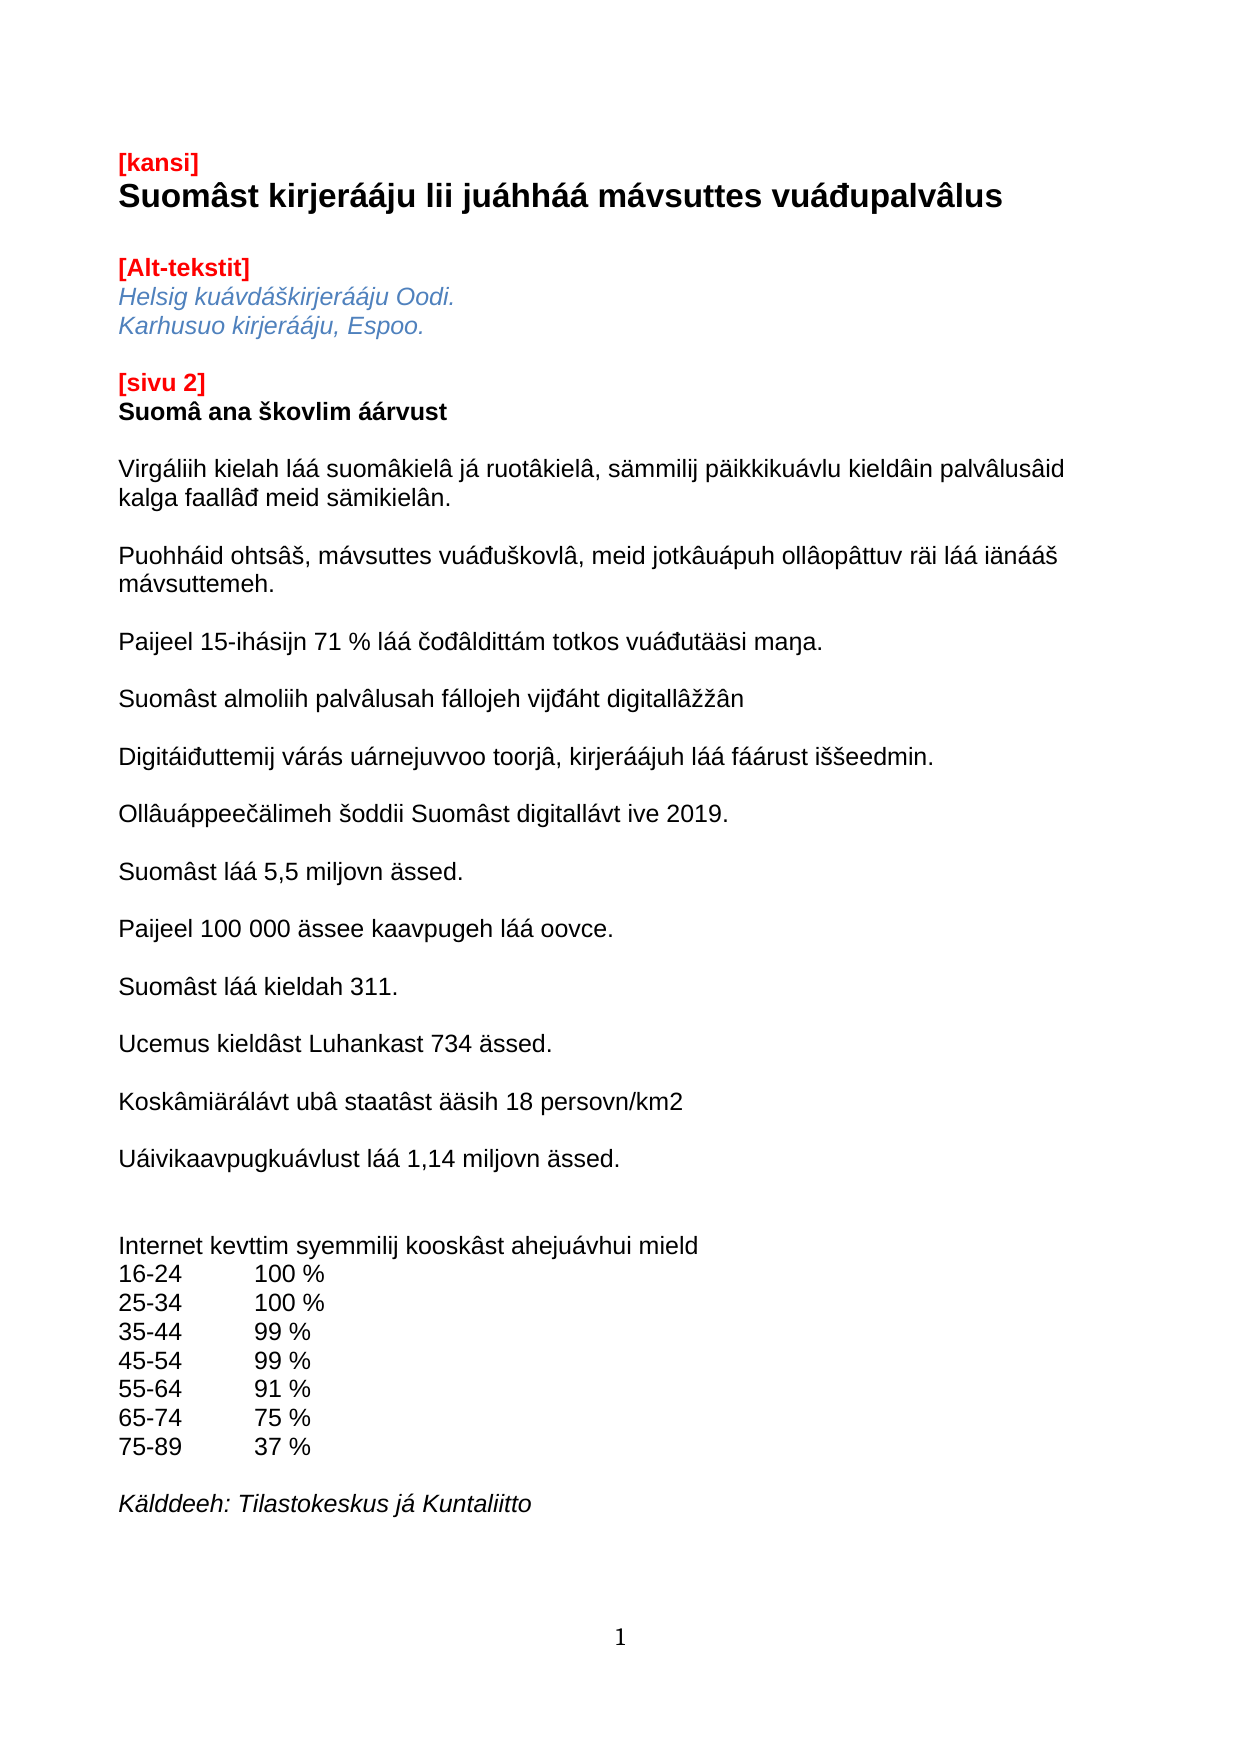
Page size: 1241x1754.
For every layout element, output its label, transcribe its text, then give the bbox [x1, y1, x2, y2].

text 25-34 100 % [118, 1288, 1122, 1317]
text Virgáliih kielah láá suomâkielâ já ruotâkielâ, sämmilij päikkikuávlu kieldâin palvâlusâid kalga faallâđ meid sämikielân. [118, 454, 1122, 512]
text Koskâmiärálávt ubâ staatâst ääsih 18 persovn/km2 [118, 1087, 1122, 1116]
text Uáivikaavpugkuávlust láá 1,14 miljovn ässed. [118, 1144, 1122, 1173]
text Puohháid ohtsâš, mávsuttes vuáđuškovlâ, meid jotkâuápuh ollâopâttuv räi láá iänááš mávsuttemeh. [118, 541, 1122, 598]
text 55-64 91 % [118, 1374, 1122, 1403]
text Internet kevttim syemmilij kooskâst ahejuávhui mield [118, 1231, 1122, 1259]
text 35-44 99 % [118, 1317, 1122, 1346]
text Paijeel 15-ihásijn 71 % láá čođâldittám totkos vuáđutääsi maŋa. [118, 627, 1122, 656]
text Ollâuáppeečälimeh šoddii Suomâst digitallávt ive 2019. [118, 799, 1122, 828]
text 75-89 37 % [118, 1432, 1122, 1461]
text [sivu 2] [118, 368, 1122, 397]
text [Alt-tekstit] [118, 253, 1122, 282]
text Suomâ ana škovlim áárvust [118, 397, 1122, 426]
text Digitáiđuttemij várás uárnejuvvoo toorjâ, kirjeráájuh láá fáárust iššeedmin. [118, 742, 1122, 771]
text [kansi] [118, 148, 1122, 176]
text Suomâst kirjerááju lii juáhháá mávsuttes vuáđupalvâlus [118, 176, 1122, 215]
text Kälddeeh: Tilastokeskus já Kuntaliitto [118, 1489, 1122, 1518]
text Helsig kuávdáškirjerááju Oodi. [118, 282, 1122, 311]
text Suomâst láá kieldah 311. [118, 972, 1122, 1001]
text Ucemus kieldâst Luhankast 734 ässed. [118, 1029, 1122, 1058]
text 45-54 99 % [118, 1346, 1122, 1374]
text Suomâst láá 5,5 miljovn ässed. [118, 857, 1122, 886]
text 16-24 100 % [118, 1259, 1122, 1288]
text Karhusuo kirjerááju, Espoo. [118, 311, 1122, 339]
text Suomâst almoliih palvâlusah fállojeh vijđáht digitallâžžân [118, 684, 1122, 713]
text 65-74 75 % [118, 1403, 1122, 1432]
text Paijeel 100 000 ässee kaavpugeh láá oovce. [118, 914, 1122, 943]
